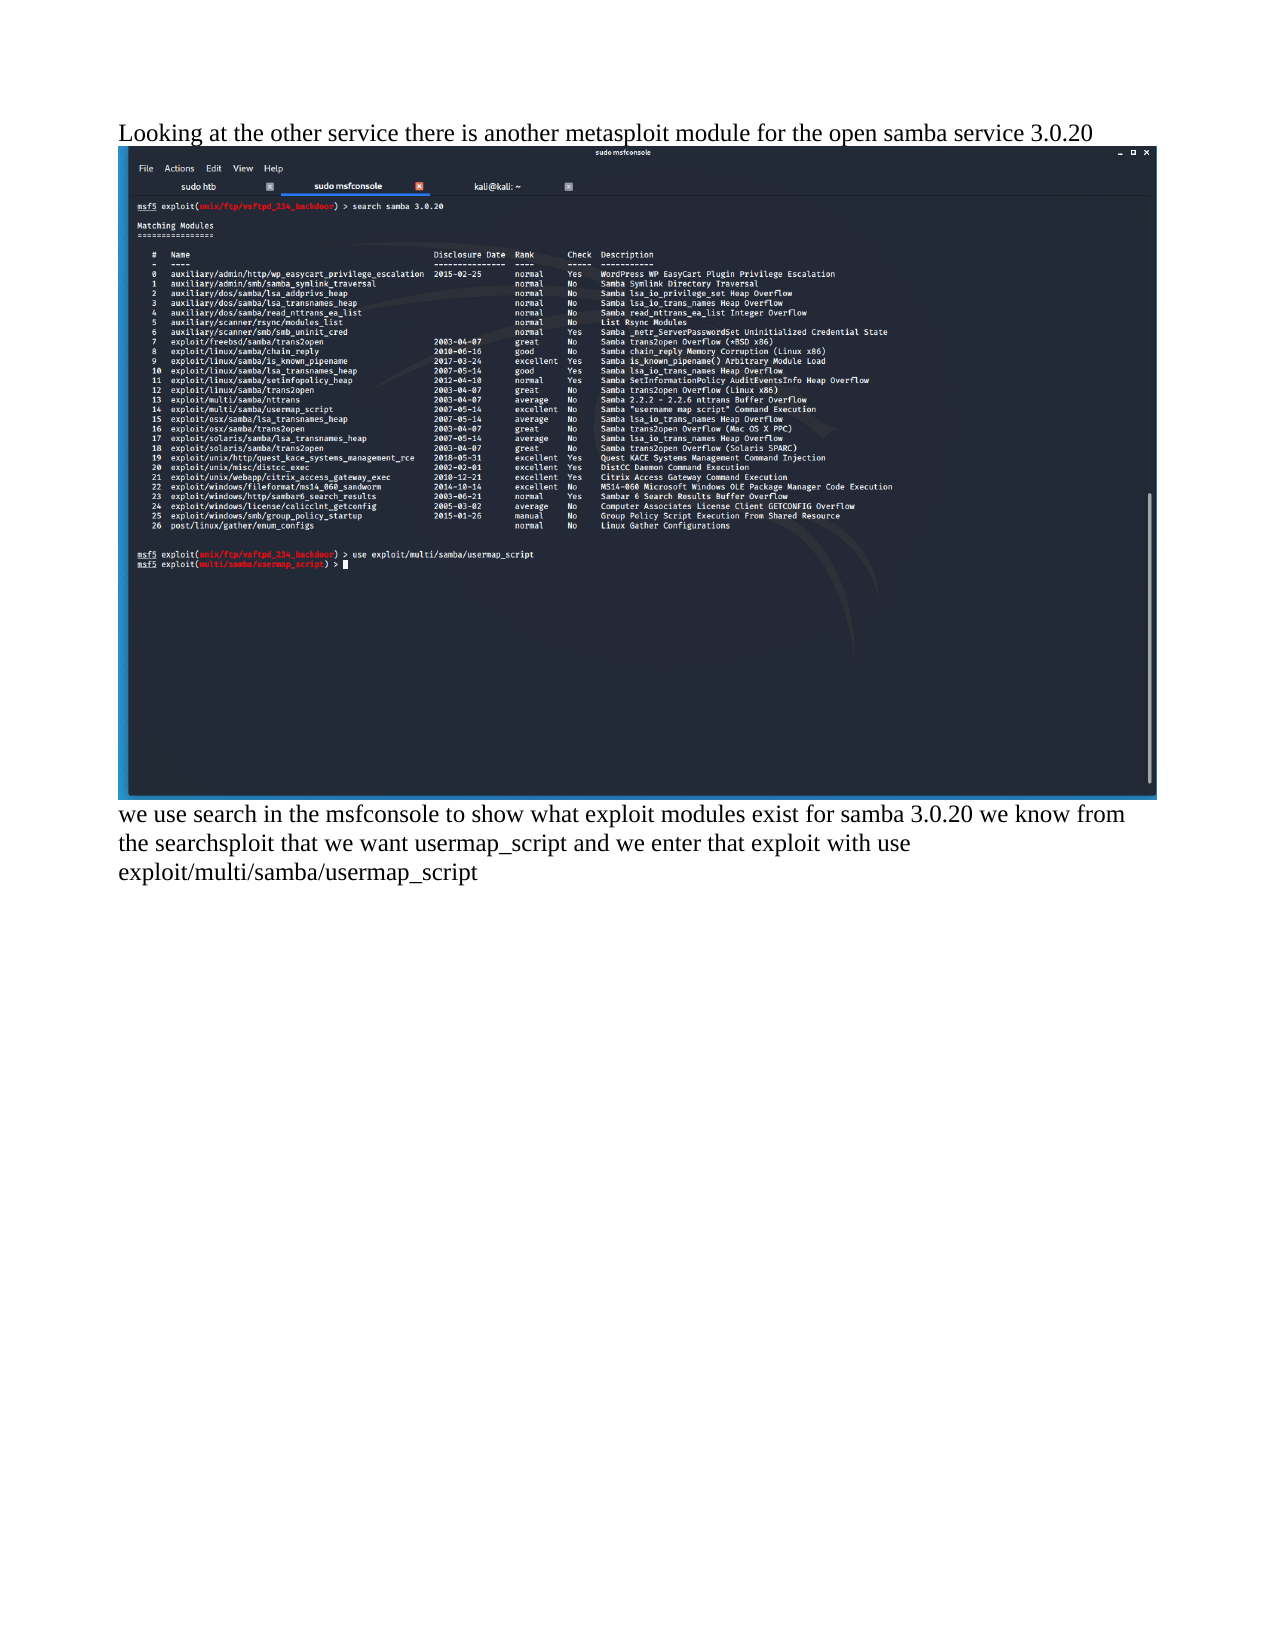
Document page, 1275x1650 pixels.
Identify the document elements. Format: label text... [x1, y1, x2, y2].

text Looking at the other service there is another metasploit module for the open samba service 3.0.20 [118, 118, 1157, 146]
text we use search in the msfconsole to show what exploit modules exist for samba 3.0.20 we know from the searchsploit that we want usermap_script and we enter that exploit with use exploit/multi/samba/usermap_script [118, 800, 1157, 885]
picture [118, 146, 1157, 800]
